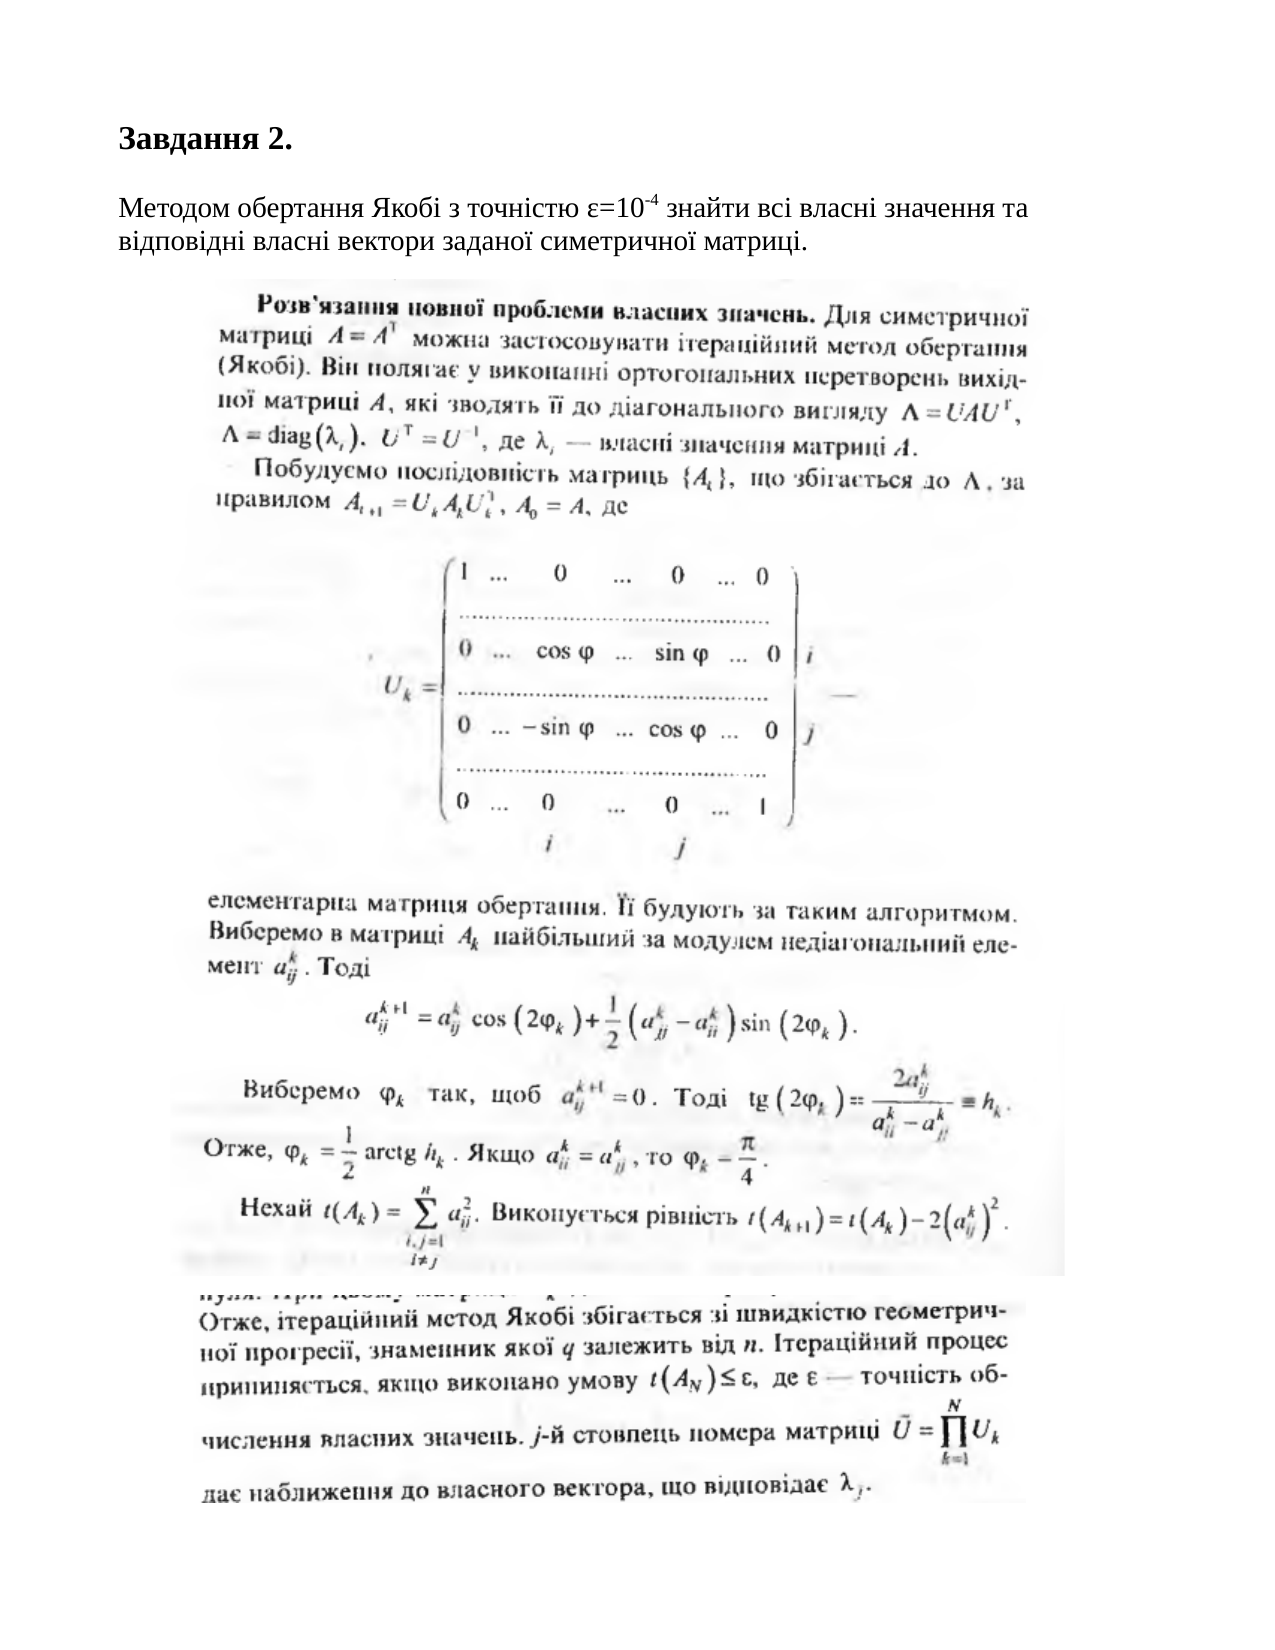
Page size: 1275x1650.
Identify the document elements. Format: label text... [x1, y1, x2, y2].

picture [170, 279, 1065, 1276]
text Методом обертання Якобі з точністю ε=10-4 знайти всі власні значення та відповідні власні вектори заданої симетричної матриці. [118, 190, 1157, 257]
picture [193, 1295, 1026, 1503]
text Завдання 2. [118, 118, 1157, 156]
